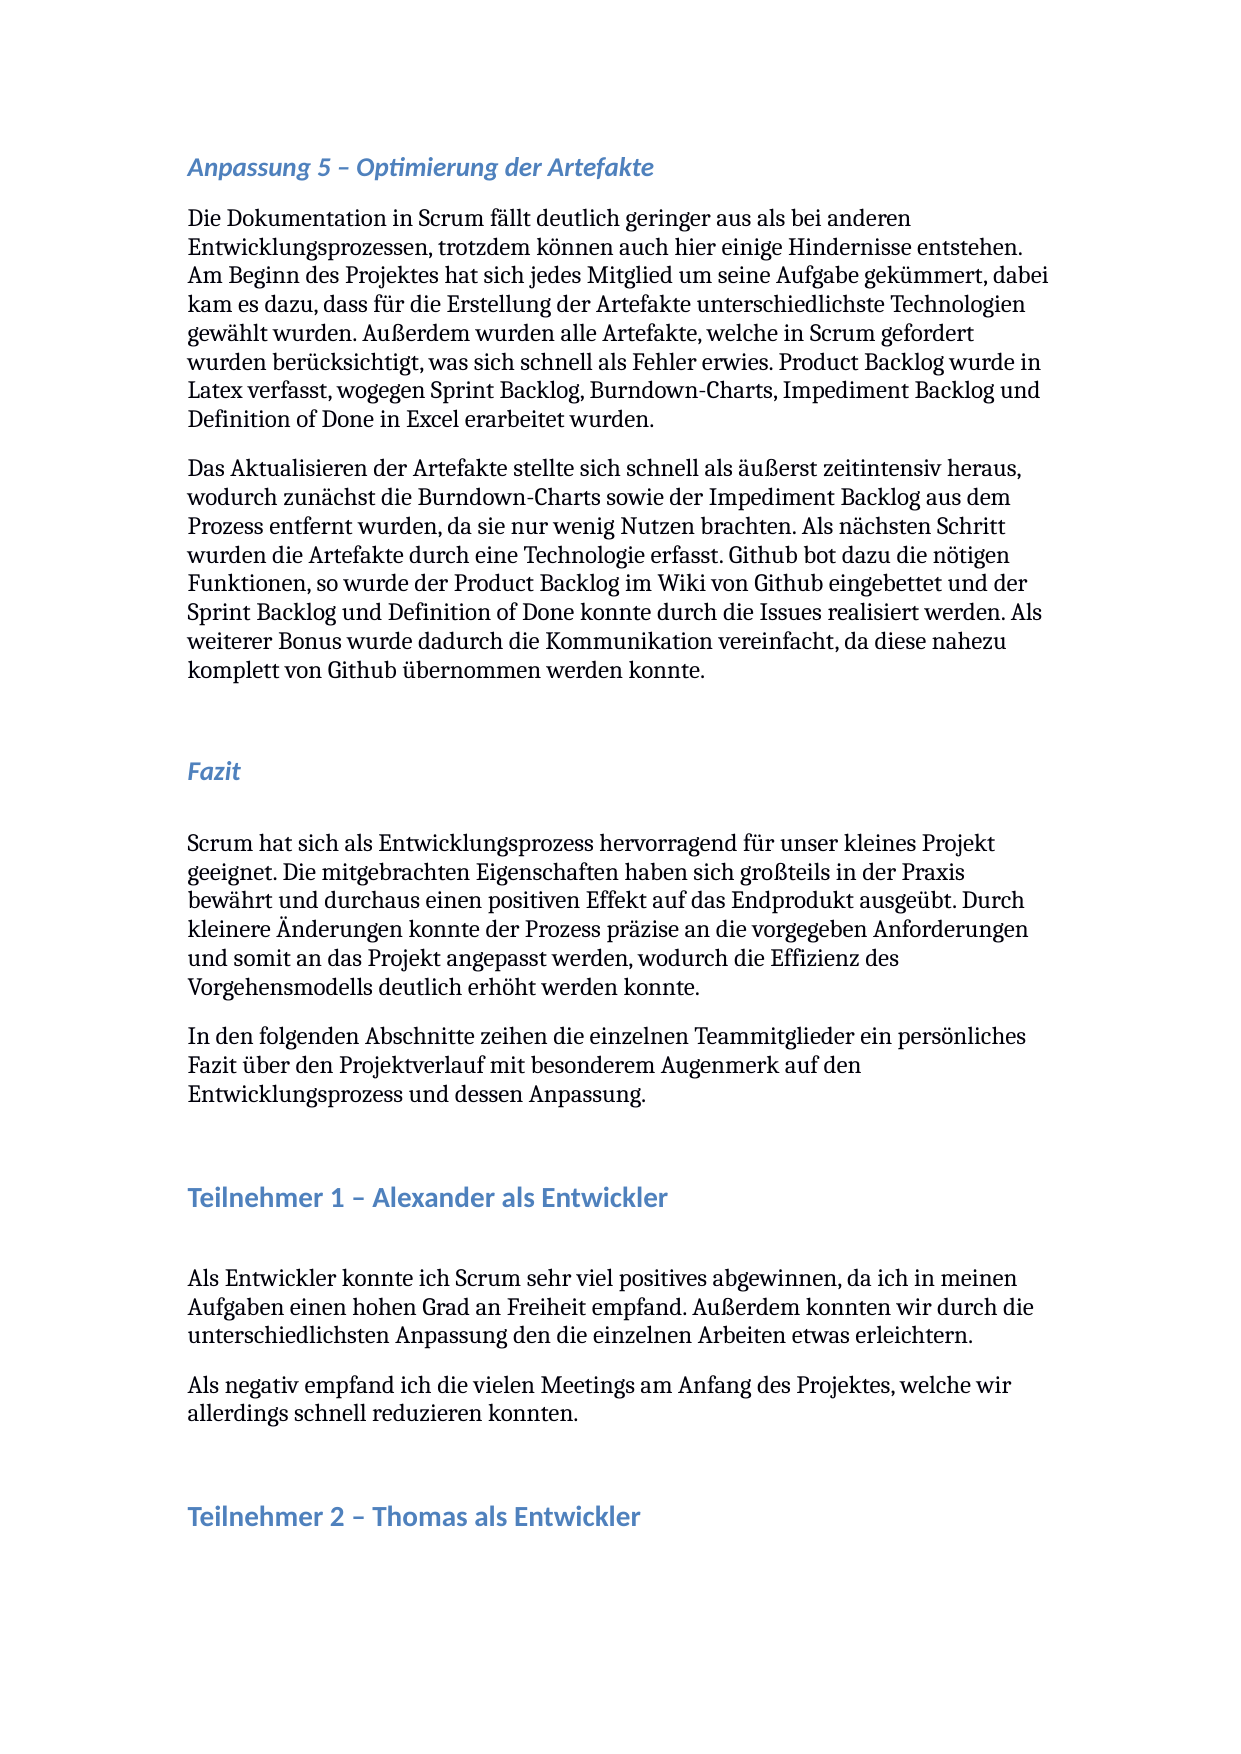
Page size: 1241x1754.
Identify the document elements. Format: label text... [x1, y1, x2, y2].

subtitle Teilnehmer 1 – Alexander als Entwickler [187, 1179, 1053, 1214]
subtitle Anpassung 5 – Optimierung der Artefakte [187, 150, 1053, 183]
text Das Aktualisieren der Artefakte stellte sich schnell als äußerst zeitintensiv heraus, wodurch zunächst die Burndown-Charts sowie der Impediment Backlog aus dem Prozess entfernt wurden, da sie nur wenig Nutzen brachten. Als nächsten Schritt wurden die Artefakte durch eine Technologie erfasst. Github bot dazu die nötigen Funktionen, so wurde der Product Backlog im Wiki von Github eingebettet und der Sprint Backlog und Definition of Done konnte durch die Issues realisiert werden. Als weiterer Bonus wurde dadurch die Kommunikation vereinfacht, da diese nahezu komplett von Github übernommen werden konnte. [187, 454, 1053, 684]
text Die Dokumentation in Scrum fällt deutlich geringer aus als bei anderen Entwicklungsprozessen, trotzdem können auch hier einige Hindernisse entstehen. Am Beginn des Projektes hat sich jedes Mitglied um seine Aufgabe gekümmert, dabei kam es dazu, dass für die Erstellung der Artefakte unterschiedlichste Technologien gewählt wurden. Außerdem wurden alle Artefakte, welche in Scrum gefordert wurden berücksichtigt, was sich schnell als Fehler erwies. Product Backlog wurde in Latex verfasst, wogegen Sprint Backlog, Burndown-Charts, Impediment Backlog und Definition of Done in Excel erarbeitet wurden. [187, 204, 1053, 434]
text Als negativ empfand ich die vielen Meetings am Anfang des Projektes, welche wir allerdings schnell reduzieren konnten. [187, 1371, 1053, 1428]
text Scrum hat sich als Entwicklungsprozess hervorragend für unser kleines Projekt geeignet. Die mitgebrachten Eigenschaften haben sich großteils in der Praxis bewährt und durchaus einen positiven Effekt auf das Endprodukt ausgeübt. Durch kleinere Änderungen konnte der Prozess präzise an die vorgegeben Anforderungen und somit an das Projekt angepasst werden, wodurch die Effizienz des Vorgehensmodells deutlich erhöht werden konnte. [187, 829, 1053, 1001]
subtitle Fazit [187, 754, 1053, 787]
subtitle Teilnehmer 2 – Thomas als Entwickler [187, 1498, 1053, 1534]
text In den folgenden Abschnitte zeihen die einzelnen Teammitglieder ein persönliches Fazit über den Projektverlauf mit besonderem Augenmerk auf den Entwicklungsprozess und dessen Anpassung. [187, 1022, 1053, 1108]
text Als Entwickler konnte ich Scrum sehr viel positives abgewinnen, da ich in meinen Aufgaben einen hohen Grad an Freiheit empfand. Außerdem konnten wir durch die unterschiedlichsten Anpassung den die einzelnen Arbeiten etwas erleichtern. [187, 1264, 1053, 1350]
